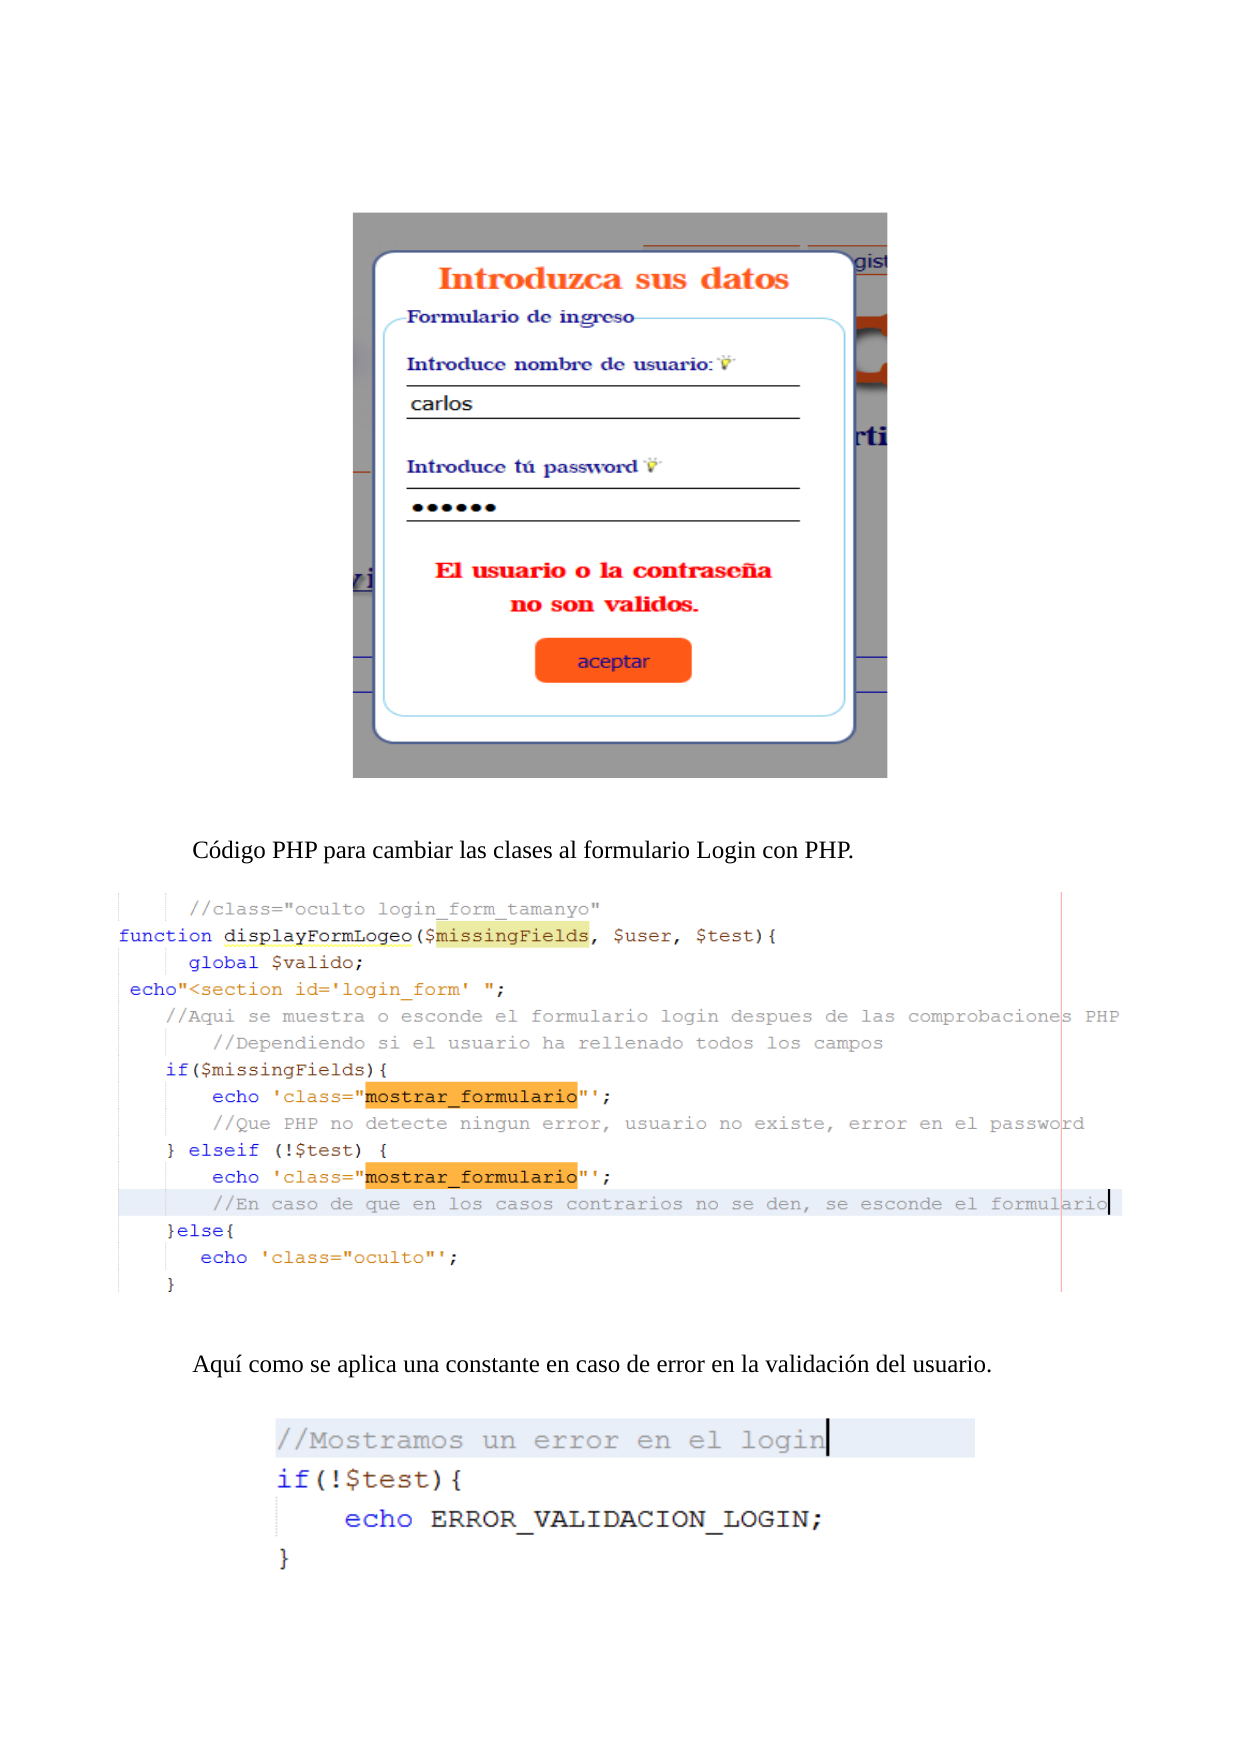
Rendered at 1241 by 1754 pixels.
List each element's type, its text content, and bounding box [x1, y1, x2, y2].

picture [118, 892, 1123, 1292]
picture [265, 1406, 975, 1579]
picture [352, 204, 888, 778]
text Aquí como se aplica una constante en caso de error en la validación del usuario. [118, 1349, 1122, 1378]
text Código PHP para cambiar las clases al formulario Login con PHP. [118, 835, 1122, 863]
